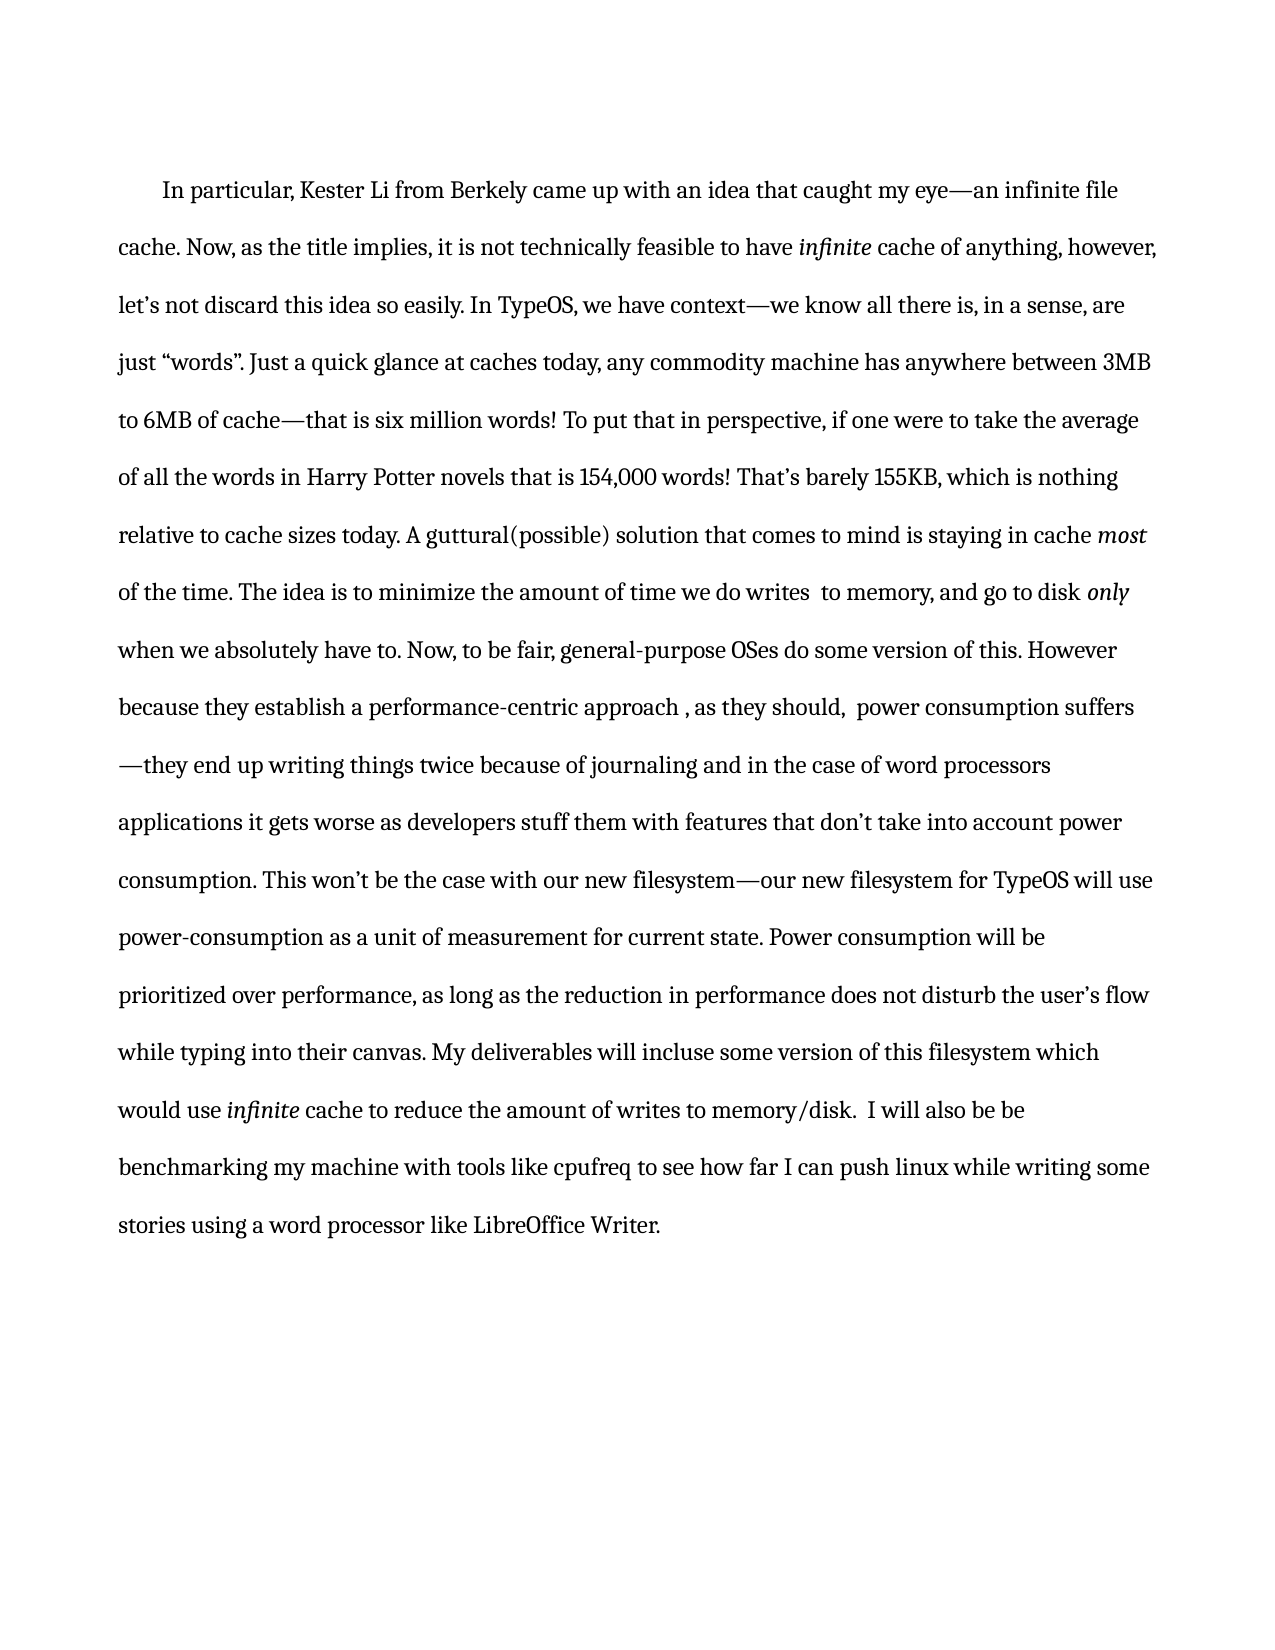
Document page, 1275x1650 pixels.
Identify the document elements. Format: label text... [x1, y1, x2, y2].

text In particular, Kester Li from Berkely came up with an idea that caught my eye—an infinite file cache. Now, as the title implies, it is not technically feasible to have infinite cache of anything, however, let’s not discard this idea so easily. In TypeOS, we have context—we know all there is, in a sense, are just “words”. Just a quick glance at caches today, any commodity machine has anywhere between 3MB to 6MB of cache—that is six million words! To put that in perspective, if one were to take the average of all the words in Harry Potter novels that is 154,000 words! That’s barely 155KB, which is nothing relative to cache sizes today. A guttural(possible) solution that comes to mind is staying in cache most of the time. The idea is to minimize the amount of time we do writes to memory, and go to disk only when we absolutely have to. Now, to be fair, general-purpose OSes do some version of this. However because they establish a performance-centric approach , as they should, power consumption suffers—they end up writing things twice because of journaling and in the case of word processors applications it gets worse as developers stuff them with features that don’t take into account power consumption. This won’t be the case with our new filesystem—our new filesystem for TypeOS will use power-consumption as a unit of measurement for current state. Power consumption will be prioritized over performance, as long as the reduction in performance does not disturb the user’s flow while typing into their canvas. My deliverables will incluse some version of this filesystem which would use infinite cache to reduce the amount of writes to memory/disk. I will also be be benchmarking my machine with tools like cpufreq to see how far I can push linux while writing some stories using a word processor like LibreOffice Writer. [118, 176, 1157, 1239]
